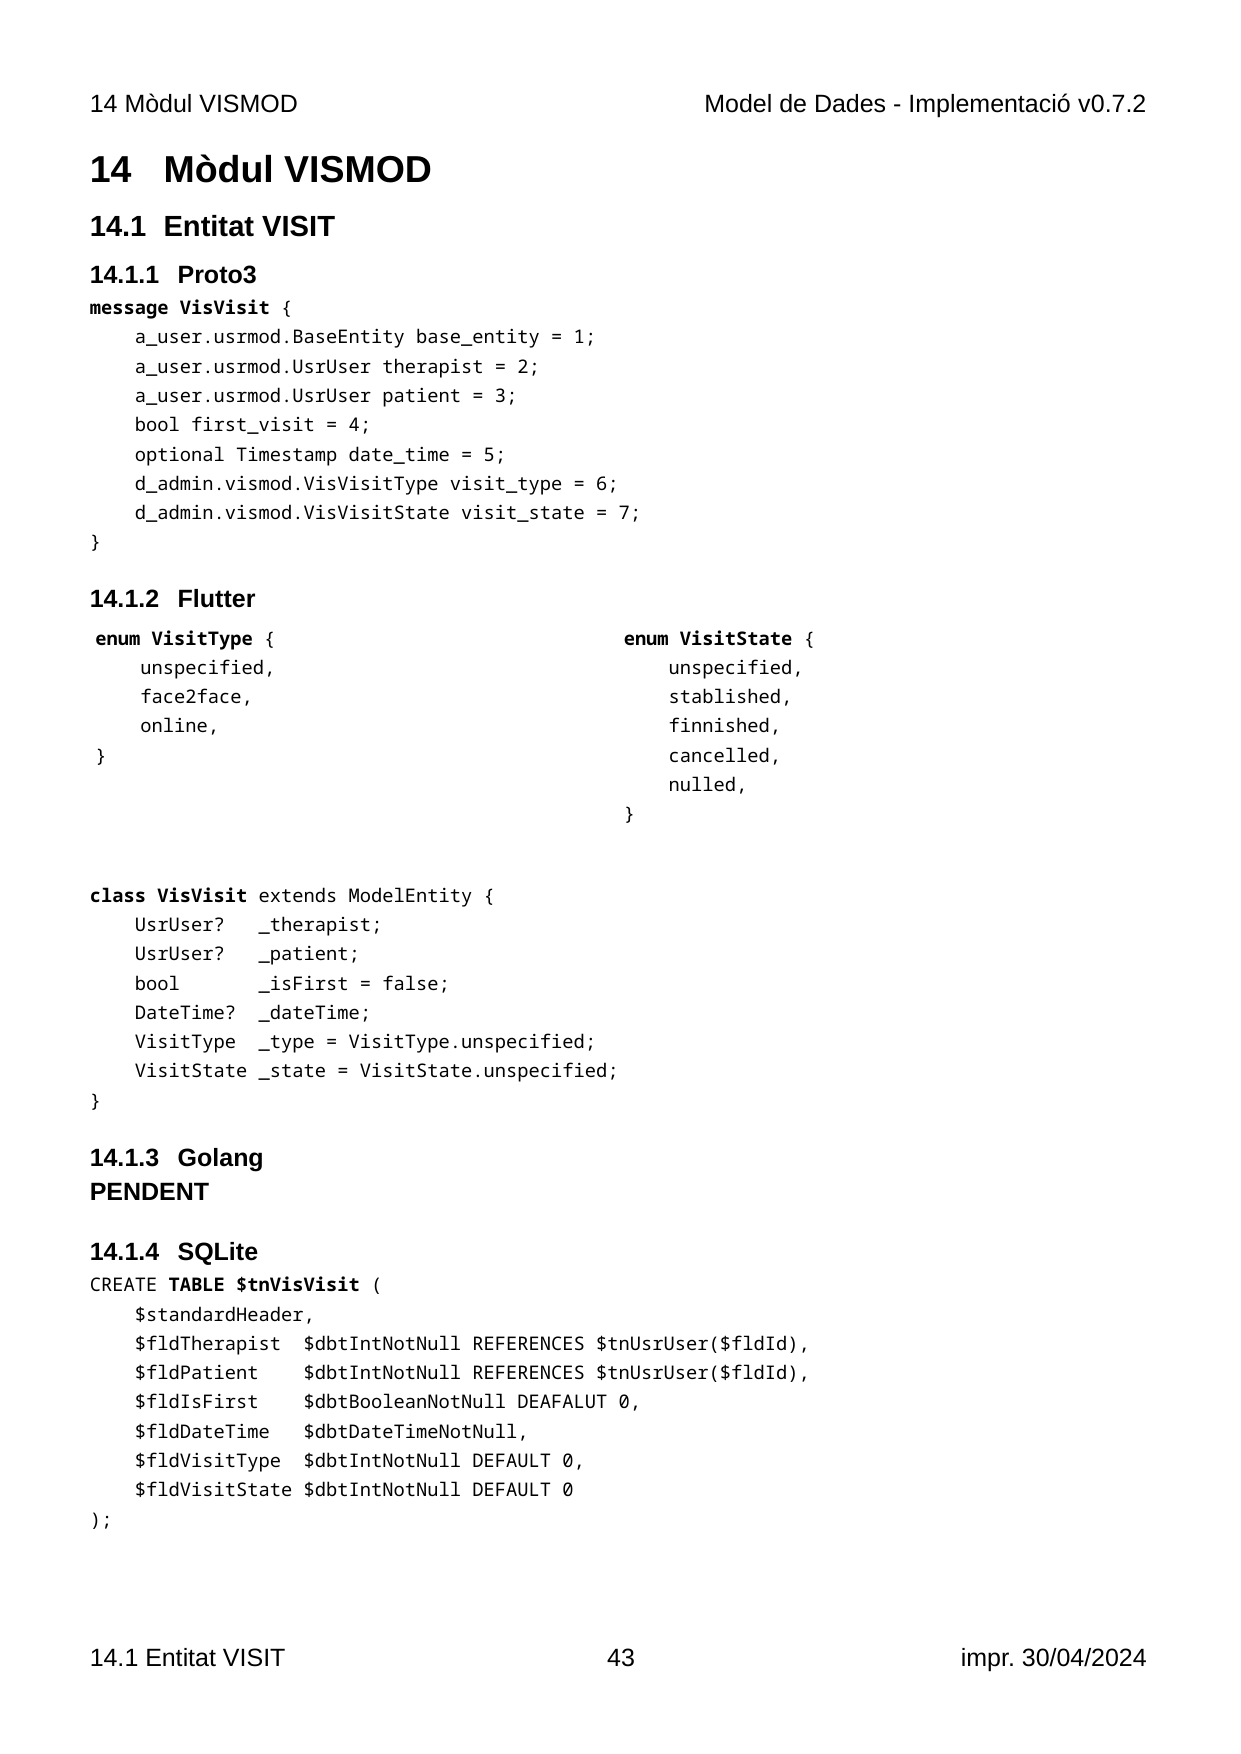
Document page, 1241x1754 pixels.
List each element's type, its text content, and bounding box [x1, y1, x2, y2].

text $standardHeader, [89, 1301, 1146, 1326]
text DateTime? _dateTime; [89, 999, 1146, 1024]
subtitle Proto3 [89, 260, 1146, 288]
text VisitType _type = VisitType.unspecified; [89, 1028, 1146, 1054]
text class VisVisit extends ModelEntity { [89, 882, 1146, 907]
text PENDENT [89, 1177, 1146, 1206]
text ); [89, 1506, 1146, 1531]
text $fldVisitType $dbtIntNotNull DEFAULT 0, [89, 1447, 1146, 1473]
subtitle Mòdul VISMOD [89, 148, 1146, 191]
text bool _isFirst = false; [89, 970, 1146, 995]
table_header enum VisitType { unspecified, face2face, online, } [90, 619, 618, 853]
text UsrUser? _patient; [89, 941, 1146, 966]
text } [89, 1087, 1146, 1112]
text message VisVisit { [89, 294, 1146, 320]
text d_admin.vismod.VisVisitState visit_state = 7; [89, 499, 1146, 525]
text CREATE TABLE $tnVisVisit ( [89, 1272, 1146, 1297]
text $fldPatient $dbtIntNotNull REFERENCES $tnUsrUser($fldId), [89, 1359, 1146, 1385]
text a_user.usrmod.UsrUser patient = 3; [89, 382, 1146, 408]
text } [89, 529, 1146, 554]
text $fldVisitState $dbtIntNotNull DEFAULT 0 [89, 1477, 1146, 1502]
subtitle Entitat VISIT [89, 208, 1146, 242]
text a_user.usrmod.BaseEntity base_entity = 1; [89, 324, 1146, 349]
subtitle SQLite [89, 1237, 1146, 1266]
table_header enum VisitState { unspecified, stablished, finnished, cancelled, nulled, } [618, 619, 1146, 853]
text $fldIsFirst $dbtBooleanNotNull DEAFALUT 0, [89, 1389, 1146, 1414]
subtitle Flutter [89, 584, 1146, 613]
text $fldDateTime $dbtDateTimeNotNull, [89, 1418, 1146, 1443]
text d_admin.vismod.VisVisitType visit_type = 6; [89, 470, 1146, 496]
text UsrUser? _therapist; [89, 911, 1146, 937]
text VisitState _state = VisitState.unspecified; [89, 1058, 1146, 1083]
text $fldTherapist $dbtIntNotNull REFERENCES $tnUsrUser($fldId), [89, 1330, 1146, 1356]
text optional Timestamp date_time = 5; [89, 441, 1146, 466]
text bool first_visit = 4; [89, 412, 1146, 437]
text a_user.usrmod.UsrUser therapist = 2; [89, 353, 1146, 378]
subtitle Golang [89, 1143, 1146, 1171]
